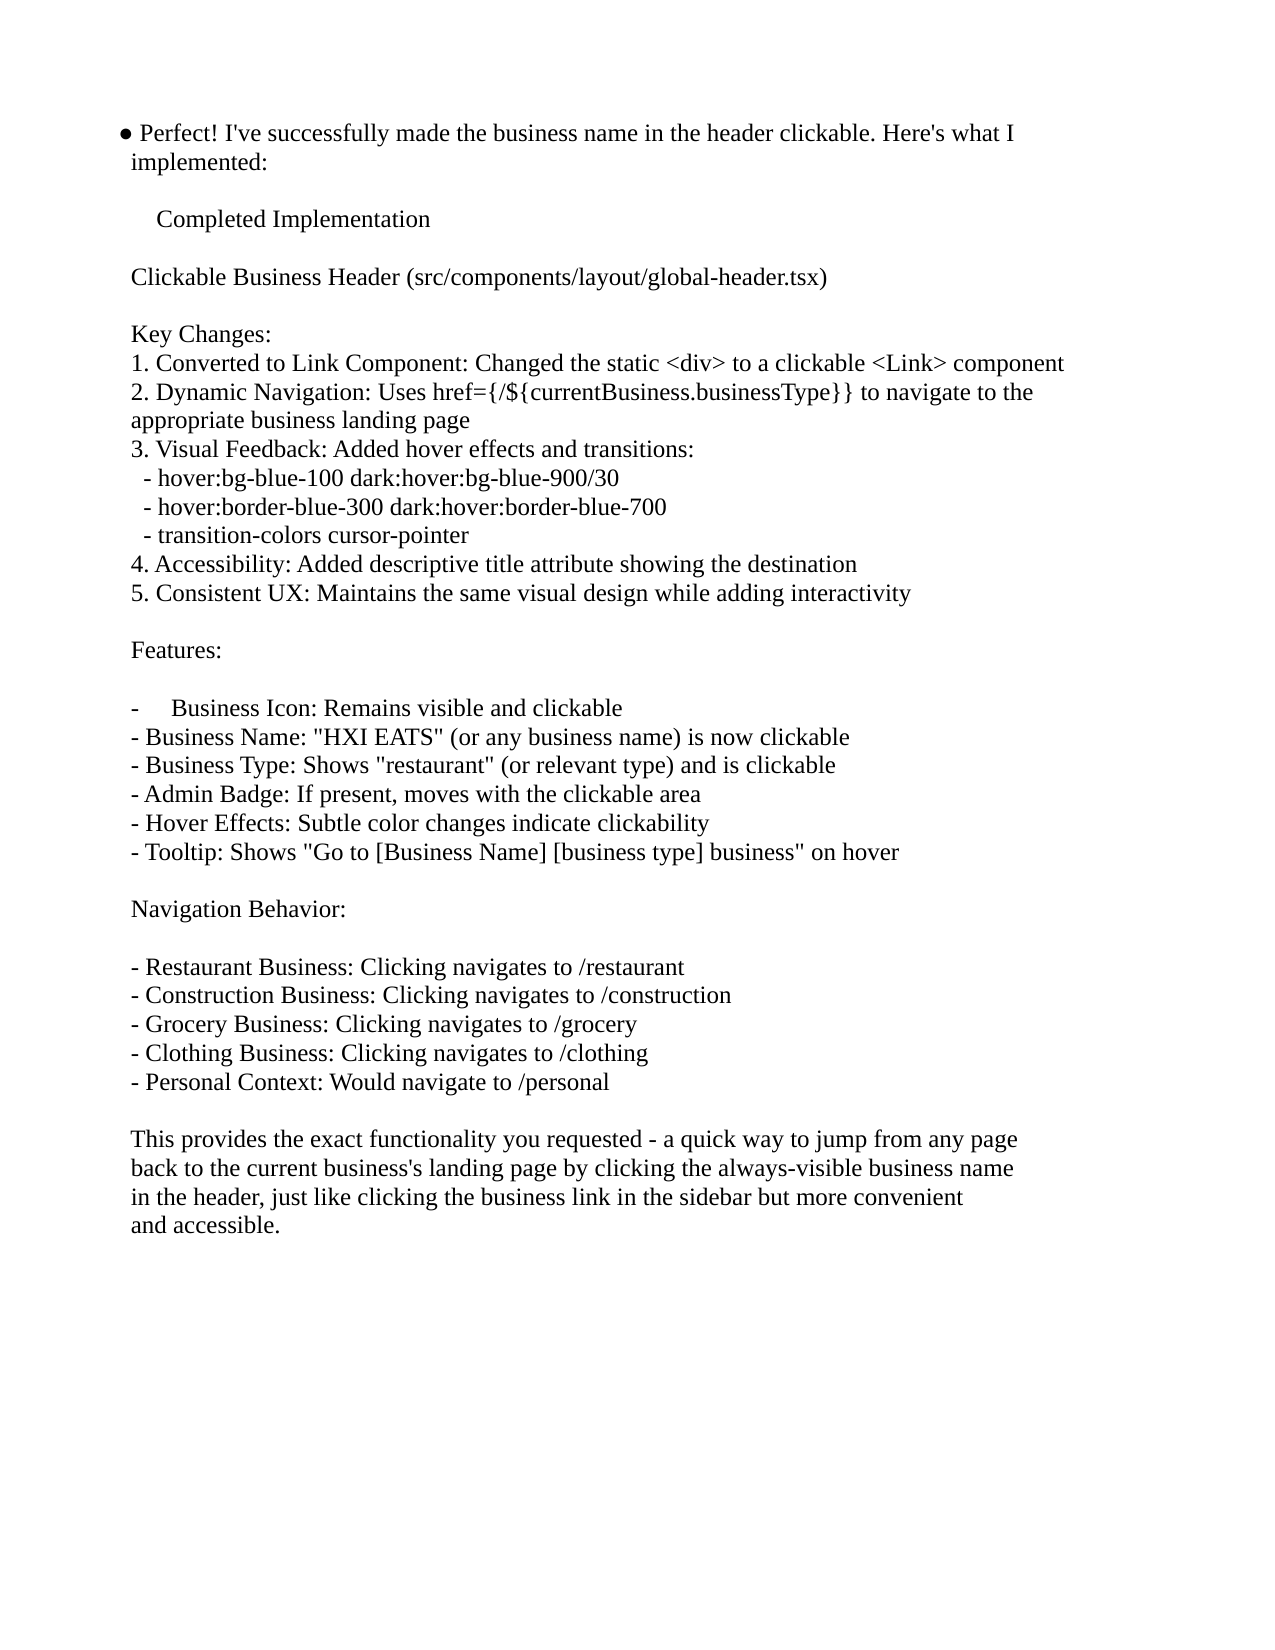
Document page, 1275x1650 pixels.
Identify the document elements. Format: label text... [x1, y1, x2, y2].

text in the header, just like clicking the business link in the sidebar but more convenient [118, 1182, 1157, 1211]
text ✅ Completed Implementation [118, 204, 1157, 233]
text - Restaurant Business: Clicking navigates to /restaurant [118, 952, 1157, 981]
text 2. Dynamic Navigation: Uses href={/${currentBusiness.businessType}} to navigate to the [118, 377, 1157, 406]
text - hover:bg-blue-100 dark:hover:bg-blue-900/30 [118, 463, 1157, 492]
text Features: [118, 636, 1157, 664]
text 3. Visual Feedback: Added hover effects and transitions: [118, 434, 1157, 463]
text and accessible. [118, 1211, 1157, 1239]
text Key Changes: [118, 319, 1157, 348]
text - Tooltip: Shows "Go to [Business Name] [business type] business" on hover [118, 837, 1157, 866]
text 5. Consistent UX: Maintains the same visual design while adding interactivity [118, 578, 1157, 607]
text appropriate business landing page [118, 406, 1157, 434]
text - Construction Business: Clicking navigates to /construction [118, 981, 1157, 1009]
text - Personal Context: Would navigate to /personal [118, 1067, 1157, 1096]
text - Admin Badge: If present, moves with the clickable area [118, 779, 1157, 808]
text implemented: [118, 147, 1157, 176]
text ● Perfect! I've successfully made the business name in the header clickable. Here's what I [118, 118, 1157, 147]
text Clickable Business Header (src/components/layout/global-header.tsx) [118, 262, 1157, 291]
text 4. Accessibility: Added descriptive title attribute showing the destination [118, 549, 1157, 578]
text - 🏢 Business Icon: Remains visible and clickable [118, 693, 1157, 722]
text - Business Type: Shows "restaurant" (or relevant type) and is clickable [118, 751, 1157, 779]
text - Clothing Business: Clicking navigates to /clothing [118, 1038, 1157, 1067]
text - Business Name: "HXI EATS" (or any business name) is now clickable [118, 722, 1157, 751]
text - hover:border-blue-300 dark:hover:border-blue-700 [118, 492, 1157, 521]
text - Hover Effects: Subtle color changes indicate clickability [118, 808, 1157, 837]
text - transition-colors cursor-pointer [118, 521, 1157, 549]
text 1. Converted to Link Component: Changed the static <div> to a clickable <Link> component [118, 348, 1157, 377]
text - Grocery Business: Clicking navigates to /grocery [118, 1009, 1157, 1038]
text This provides the exact functionality you requested - a quick way to jump from any page [118, 1124, 1157, 1153]
text back to the current business's landing page by clicking the always-visible business name [118, 1153, 1157, 1182]
text Navigation Behavior: [118, 894, 1157, 923]
